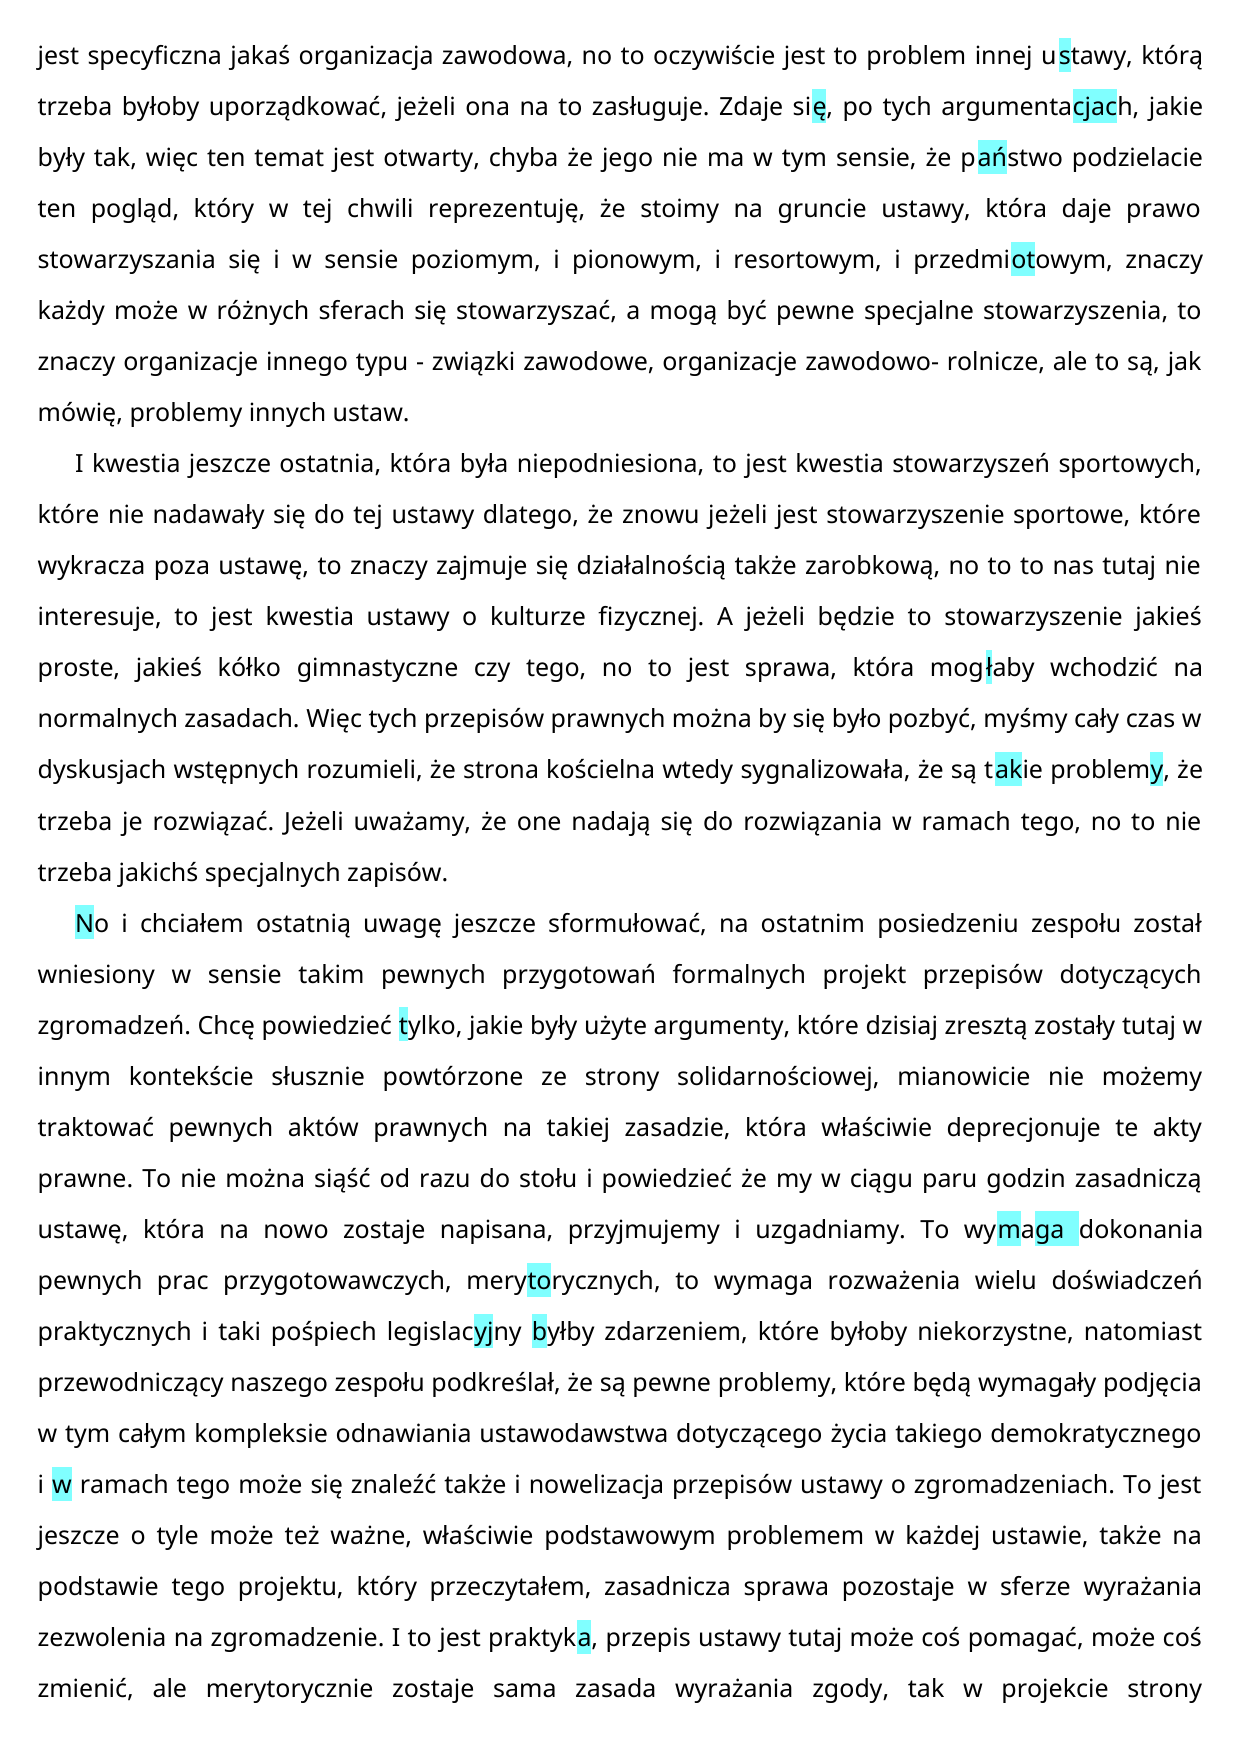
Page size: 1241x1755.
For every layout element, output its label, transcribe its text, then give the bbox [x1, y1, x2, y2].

text No i chciałem ostatnią uwagę jeszcze sformułować, na ostatnim posiedzeniu zespołu został wniesiony w sensie takim pewnych przygotowań formalnych projekt przepisów dotyczących zgromadzeń. Chcę powiedzieć tylko, jakie były użyte argumenty, które dzisiaj zresztą zostały tutaj w innym kontekście słusznie powtórzone ze strony solidarnościowej, mianowicie nie możemy traktować pewnych aktów prawnych na takiej zasadzie, która właściwie deprecjonuje te akty prawne. To nie można siąść od razu do stołu i powiedzieć że my w ciągu paru godzin zasadniczą ustawę, która na nowo zostaje napisana, przyjmujemy i uzgadniamy. To wymaga dokonania pewnych prac przygotowawczych, merytorycznych, to wymaga rozważenia wielu doświadczeń praktycznych i taki pośpiech legislacyjny byłby zdarzeniem, które byłoby niekorzystne, natomiast przewodniczący naszego zespołu podkreślał, że są pewne problemy, które będą wymagały podjęcia w tym całym kompleksie odnawiania ustawodawstwa dotyczącego życia takiego demokratycznego i w ramach tego może się znaleźć także i nowelizacja przepisów ustawy o zgromadzeniach. To jest jeszcze o tyle może też ważne, właściwie podstawowym problemem w każdej ustawie, także na podstawie tego projektu, który przeczytałem, zasadnicza sprawa pozostaje w sferze wyrażania zezwolenia na zgromadzenie. I to jest praktyka, przepis ustawy tutaj może coś pomagać, może coś zmienić, ale merytorycznie zostaje sama zasada wyrażania zgody, tak w projekcie strony [37, 905, 1203, 1705]
text I kwestia jeszcze ostatnia, która była niepodniesiona, to jest kwestia stowarzyszeń sportowych, które nie nadawały się do tej ustawy dlatego, że znowu jeżeli jest stowarzyszenie sportowe, które wykracza poza ustawę, to znaczy zajmuje się działalnością także zarobkową, no to to nas tutaj nie interesuje, to jest kwestia ustawy o kulturze fizycznej. A jeżeli będzie to stowarzyszenie jakieś proste, jakieś kółko gimnastyczne czy tego, no to jest sprawa, która mogłaby wchodzić na normalnych zasadach. Więc tych przepisów prawnych można by się było pozbyć, myśmy cały czas w dyskusjach wstępnych rozumieli, że strona kościelna wtedy sygnalizowała, że są takie problemy, że trzeba je rozwiązać. Jeżeli uważamy, że one nadają się do rozwiązania w ramach tego, no to nie trzeba jakichś specjalnych zapisów. [37, 446, 1203, 888]
text jest specyficzna jakaś organizacja zawodowa, no to oczywiście jest to problem innej ustawy, którą trzeba byłoby uporządkować, jeżeli ona na to zasługuje. Zdaje się, po tych argumentacjach, jakie były tak, więc ten temat jest otwarty, chyba że jego nie ma w tym sensie, że państwo podzielacie ten pogląd, który w tej chwili reprezentuję, że stoimy na gruncie ustawy, która daje prawo stowarzyszania się i w sensie poziomym, i pionowym, i resortowym, i przedmiotowym, znaczy każdy może w różnych sferach się stowarzyszać, a mogą być pewne specjalne stowarzyszenia, to znaczy organizacje innego typu - związki zawodowe, organizacje zawodowo- rolnicze, ale to są, jak mówię, problemy innych ustaw. [37, 37, 1203, 429]
